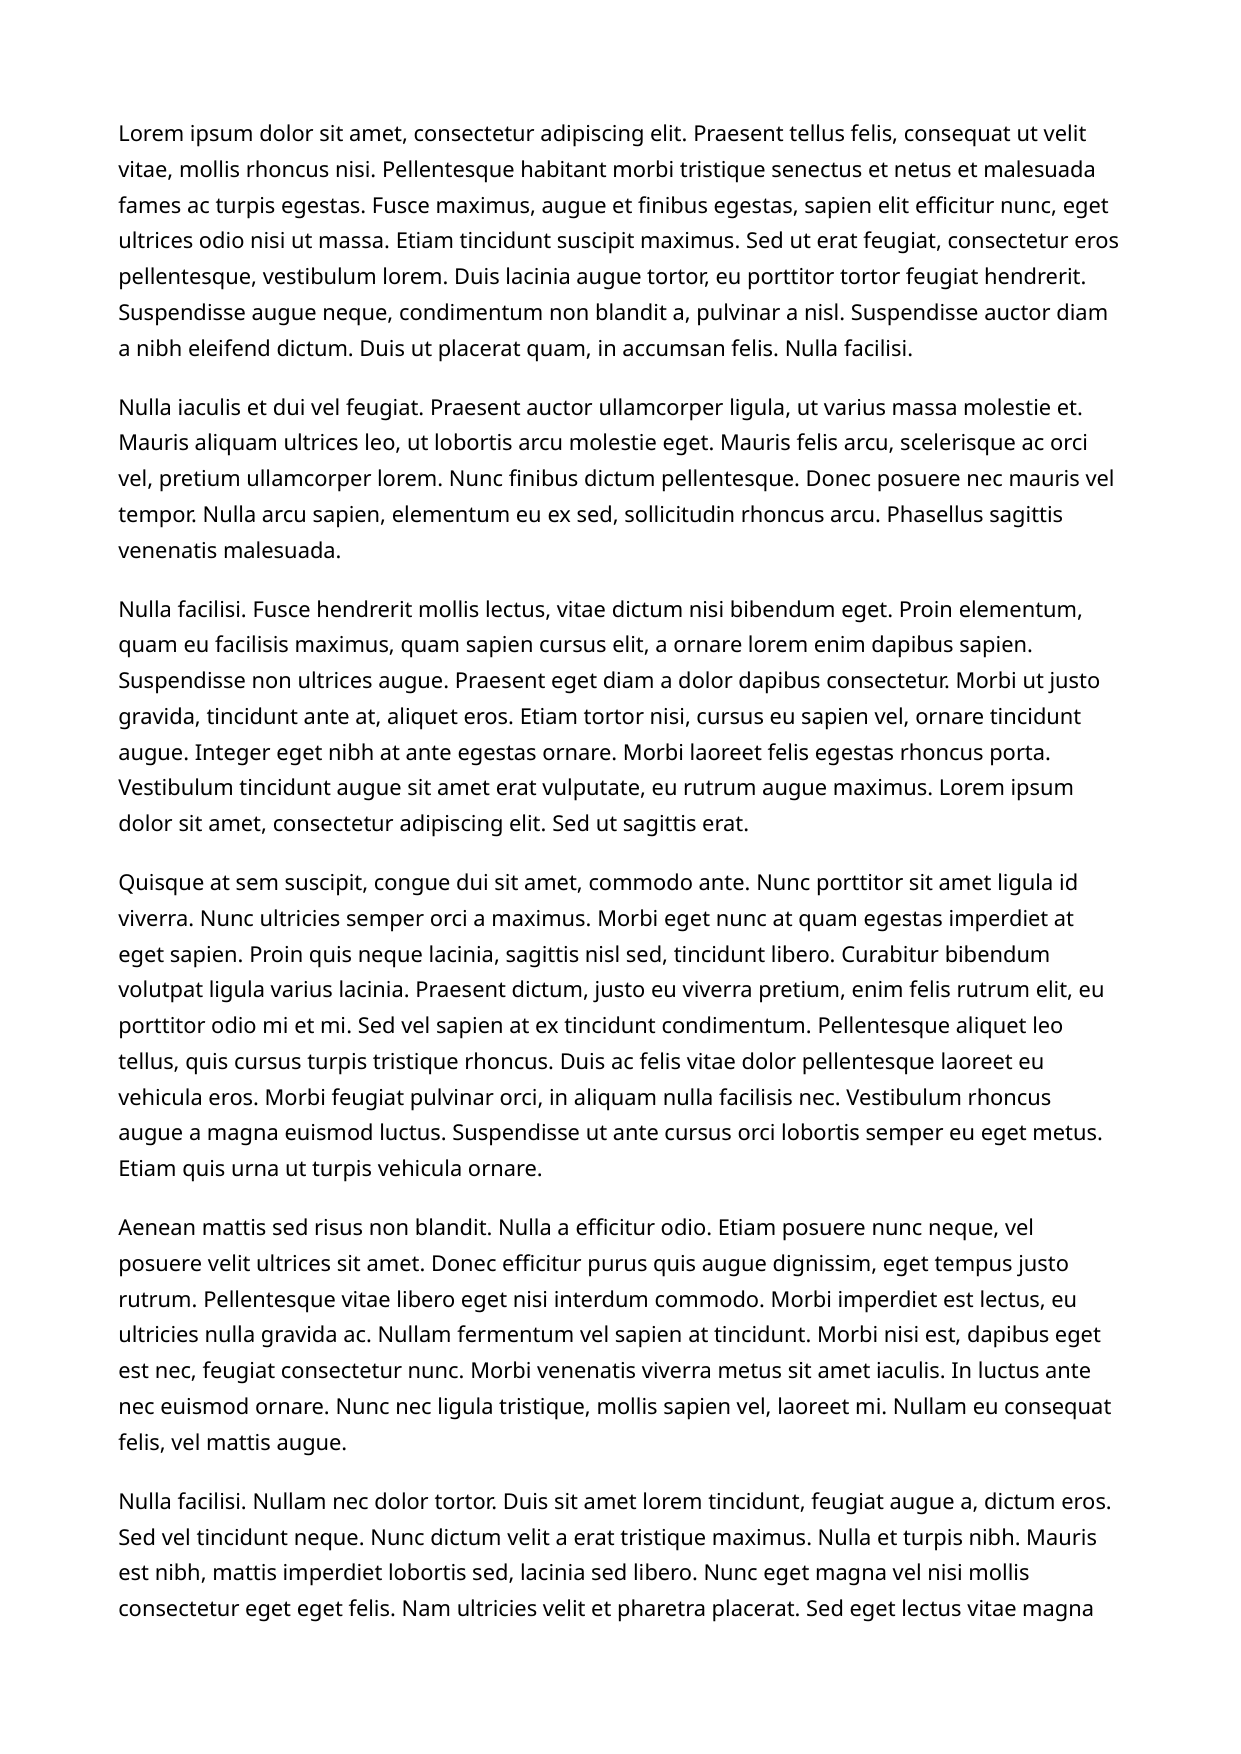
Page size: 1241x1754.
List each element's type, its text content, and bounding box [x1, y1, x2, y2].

text Aenean mattis sed risus non blandit. Nulla a efficitur odio. Etiam posuere nunc neque, vel posuere velit ultrices sit amet. Donec efficitur purus quis augue dignissim, eget tempus justo rutrum. Pellentesque vitae libero eget nisi interdum commodo. Morbi imperdiet est lectus, eu ultricies nulla gravida ac. Nullam fermentum vel sapien at tincidunt. Morbi nisi est, dapibus eget est nec, feugiat consectetur nunc. Morbi venenatis viverra metus sit amet iaculis. In luctus ante nec euismod ornare. Nunc nec ligula tristique, mollis sapien vel, laoreet mi. Nullam eu consequat felis, vel mattis augue. [118, 1212, 1122, 1456]
text Nulla facilisi. Nullam nec dolor tortor. Duis sit amet lorem tincidunt, feugiat augue a, dictum eros. Sed vel tincidunt neque. Nunc dictum velit a erat tristique maximus. Nulla et turpis nibh. Mauris est nibh, mattis imperdiet lobortis sed, lacinia sed libero. Nunc eget magna vel nisi mollis consectetur eget eget felis. Nam ultricies velit et pharetra placerat. Sed eget lectus vitae magna [118, 1486, 1122, 1623]
text Nulla facilisi. Fusce hendrerit mollis lectus, vitae dictum nisi bibendum eget. Proin elementum, quam eu facilisis maximus, quam sapien cursus elit, a ornare lorem enim dapibus sapien. Suspendisse non ultrices augue. Praesent eget diam a dolor dapibus consectetur. Morbi ut justo gravida, tincidunt ante at, aliquet eros. Etiam tortor nisi, cursus eu sapien vel, ornare tincidunt augue. Integer eget nibh at ante egestas ornare. Morbi laoreet felis egestas rhoncus porta. Vestibulum tincidunt augue sit amet erat vulputate, eu rutrum augue maximus. Lorem ipsum dolor sit amet, consectetur adipiscing elit. Sed ut sagittis erat. [118, 594, 1122, 838]
text Nulla iaculis et dui vel feugiat. Praesent auctor ullamcorper ligula, ut varius massa molestie et. Mauris aliquam ultrices leo, ut lobortis arcu molestie eget. Mauris felis arcu, scelerisque ac orci vel, pretium ullamcorper lorem. Nunc finibus dictum pellentesque. Donec posuere nec mauris vel tempor. Nulla arcu sapien, elementum eu ex sed, sollicitudin rhoncus arcu. Phasellus sagittis venenatis malesuada. [118, 392, 1122, 564]
text Quisque at sem suscipit, congue dui sit amet, commodo ante. Nunc porttitor sit amet ligula id viverra. Nunc ultricies semper orci a maximus. Morbi eget nunc at quam egestas imperdiet at eget sapien. Proin quis neque lacinia, sagittis nisl sed, tincidunt libero. Curabitur bibendum volutpat ligula varius lacinia. Praesent dictum, justo eu viverra pretium, enim felis rutrum elit, eu porttitor odio mi et mi. Sed vel sapien at ex tincidunt condimentum. Pellentesque aliquet leo tellus, quis cursus turpis tristique rhoncus. Duis ac felis vitae dolor pellentesque laoreet eu vehicula eros. Morbi feugiat pulvinar orci, in aliquam nulla facilisis nec. Vestibulum rhoncus augue a magna euismod luctus. Suspendisse ut ante cursus orci lobortis semper eu eget metus. Etiam quis urna ut turpis vehicula ornare. [118, 867, 1122, 1183]
text Lorem ipsum dolor sit amet, consectetur adipiscing elit. Praesent tellus felis, consequat ut velit vitae, mollis rhoncus nisi. Pellentesque habitant morbi tristique senectus et netus et malesuada fames ac turpis egestas. Fusce maximus, augue et finibus egestas, sapien elit efficitur nunc, eget ultrices odio nisi ut massa. Etiam tincidunt suscipit maximus. Sed ut erat feugiat, consectetur eros pellentesque, vestibulum lorem. Duis lacinia augue tortor, eu porttitor tortor feugiat hendrerit. Suspendisse augue neque, condimentum non blandit a, pulvinar a nisl. Suspendisse auctor diam a nibh eleifend dictum. Duis ut placerat quam, in accumsan felis. Nulla facilisi. [118, 118, 1122, 362]
